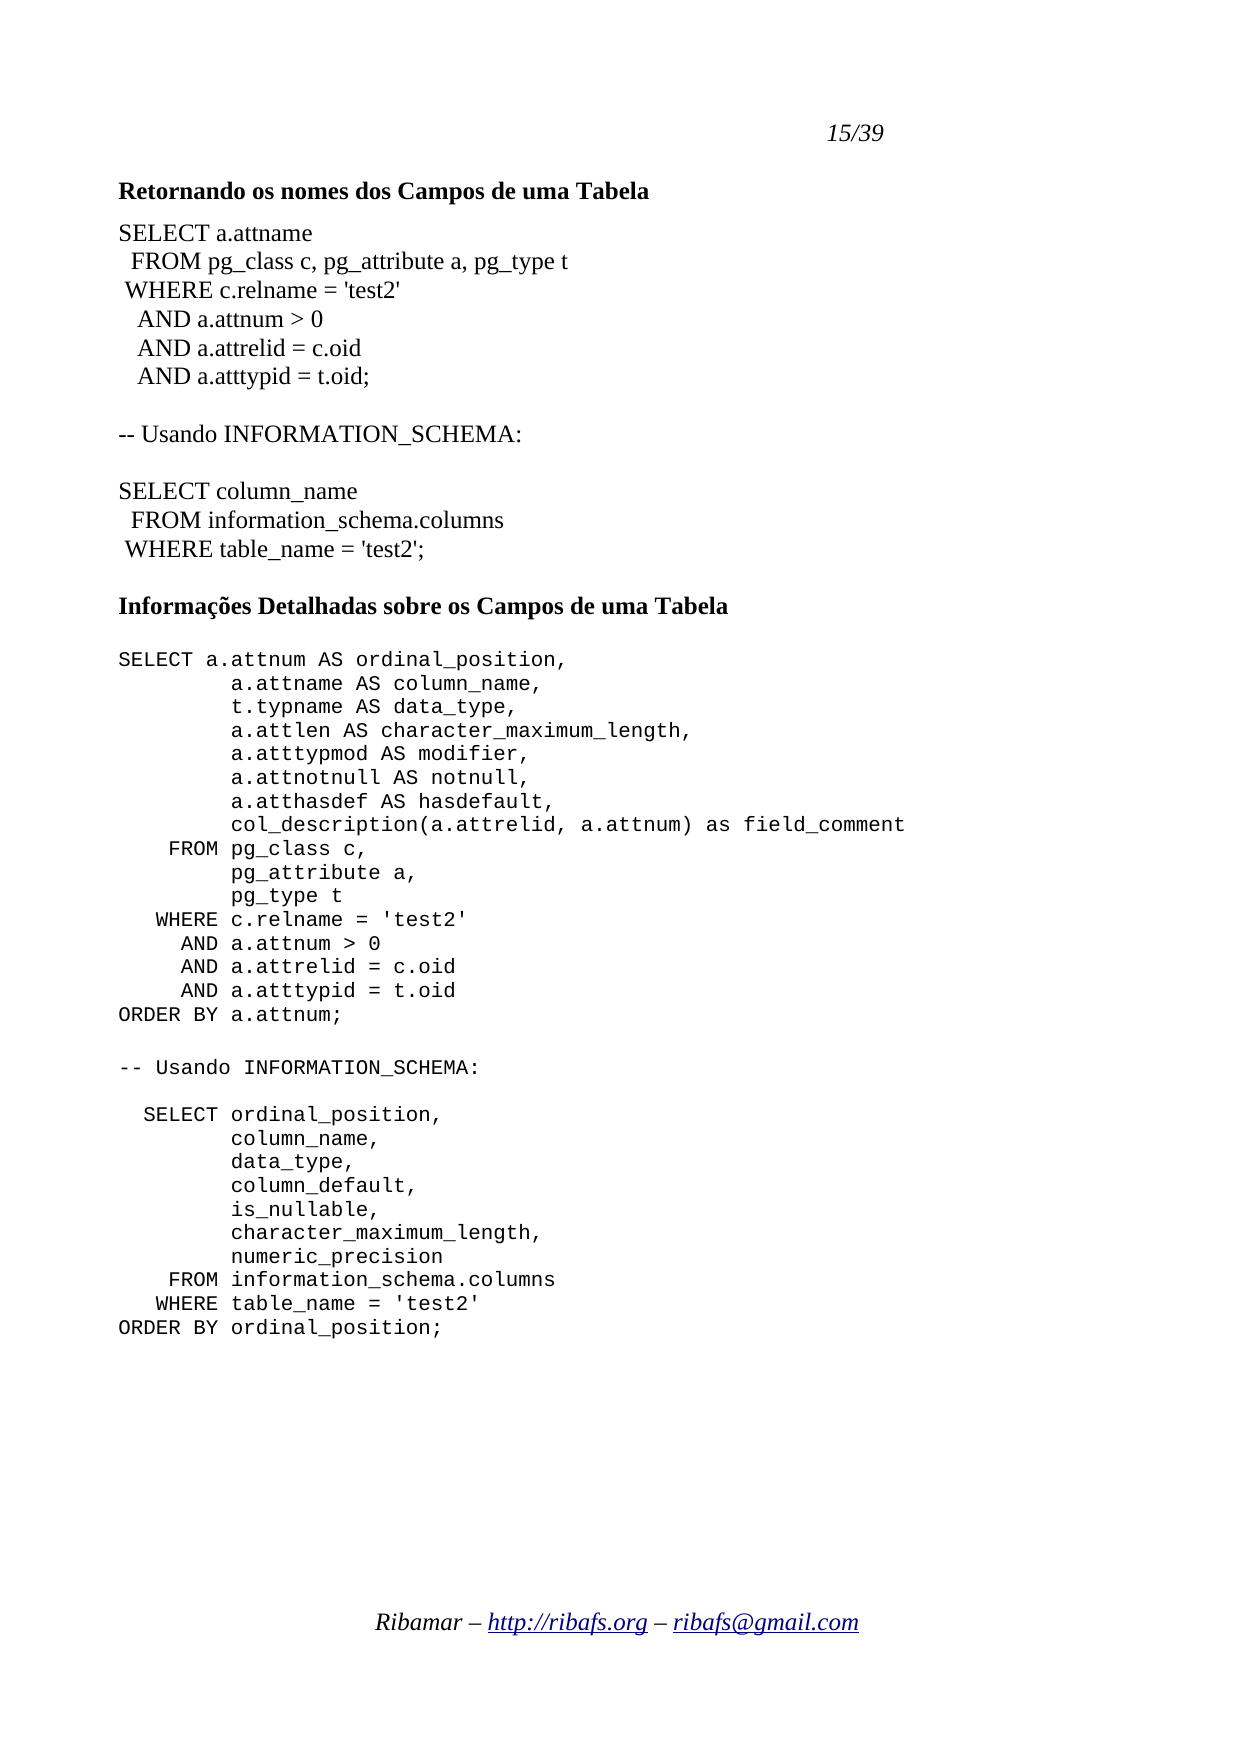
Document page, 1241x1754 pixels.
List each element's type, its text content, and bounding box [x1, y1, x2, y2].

text WHERE c.relname = 'test2' [118, 275, 1122, 304]
text col_description(a.attrelid, a.attnum) as field_comment [118, 814, 1122, 838]
text WHERE table_name = 'test2' [118, 1293, 1122, 1317]
text SELECT a.attnum AS ordinal_position, [118, 649, 1122, 672]
text numeric_precision [118, 1246, 1122, 1269]
text column_name, [118, 1128, 1122, 1151]
text AND a.atttypid = t.oid; [118, 361, 1122, 390]
text FROM information_schema.columns [118, 505, 1122, 534]
text a.atthasdef AS hasdefault, [118, 791, 1122, 814]
text FROM pg_class c, [118, 838, 1122, 862]
text SELECT a.attname [118, 218, 1122, 246]
text ORDER BY ordinal_position; [118, 1317, 1122, 1340]
text pg_attribute a, [118, 862, 1122, 885]
text a.attlen AS character_maximum_length, [118, 720, 1122, 743]
text FROM information_schema.columns [118, 1269, 1122, 1293]
text data_type, [118, 1151, 1122, 1175]
text a.attname AS column_name, [118, 672, 1122, 696]
text pg_type t [118, 885, 1122, 909]
text WHERE table_name = 'test2'; [118, 534, 1122, 563]
text SELECT ordinal_position, [118, 1104, 1122, 1128]
text SELECT column_name [118, 476, 1122, 505]
text AND a.attrelid = c.oid [118, 333, 1122, 361]
text Retornando os nomes dos Campos de uma Tabela [118, 176, 1122, 205]
text AND a.atttypid = t.oid [118, 980, 1122, 1003]
text Informações Detalhadas sobre os Campos de uma Tabela [118, 591, 1122, 620]
text -- Usando INFORMATION_SCHEMA: [118, 1057, 1122, 1080]
text AND a.attnum > 0 [118, 933, 1122, 956]
text FROM pg_class c, pg_attribute a, pg_type t [118, 246, 1122, 275]
text a.atttypmod AS modifier, [118, 743, 1122, 767]
text a.attnotnull AS notnull, [118, 767, 1122, 791]
text character_maximum_length, [118, 1222, 1122, 1246]
text t.typname AS data_type, [118, 696, 1122, 720]
text -- Usando INFORMATION_SCHEMA: [118, 419, 1122, 448]
text column_default, [118, 1175, 1122, 1198]
text is_nullable, [118, 1198, 1122, 1222]
text WHERE c.relname = 'test2' [118, 909, 1122, 933]
text ORDER BY a.attnum; [118, 1003, 1122, 1027]
text AND a.attnum > 0 [118, 304, 1122, 333]
text AND a.attrelid = c.oid [118, 956, 1122, 980]
